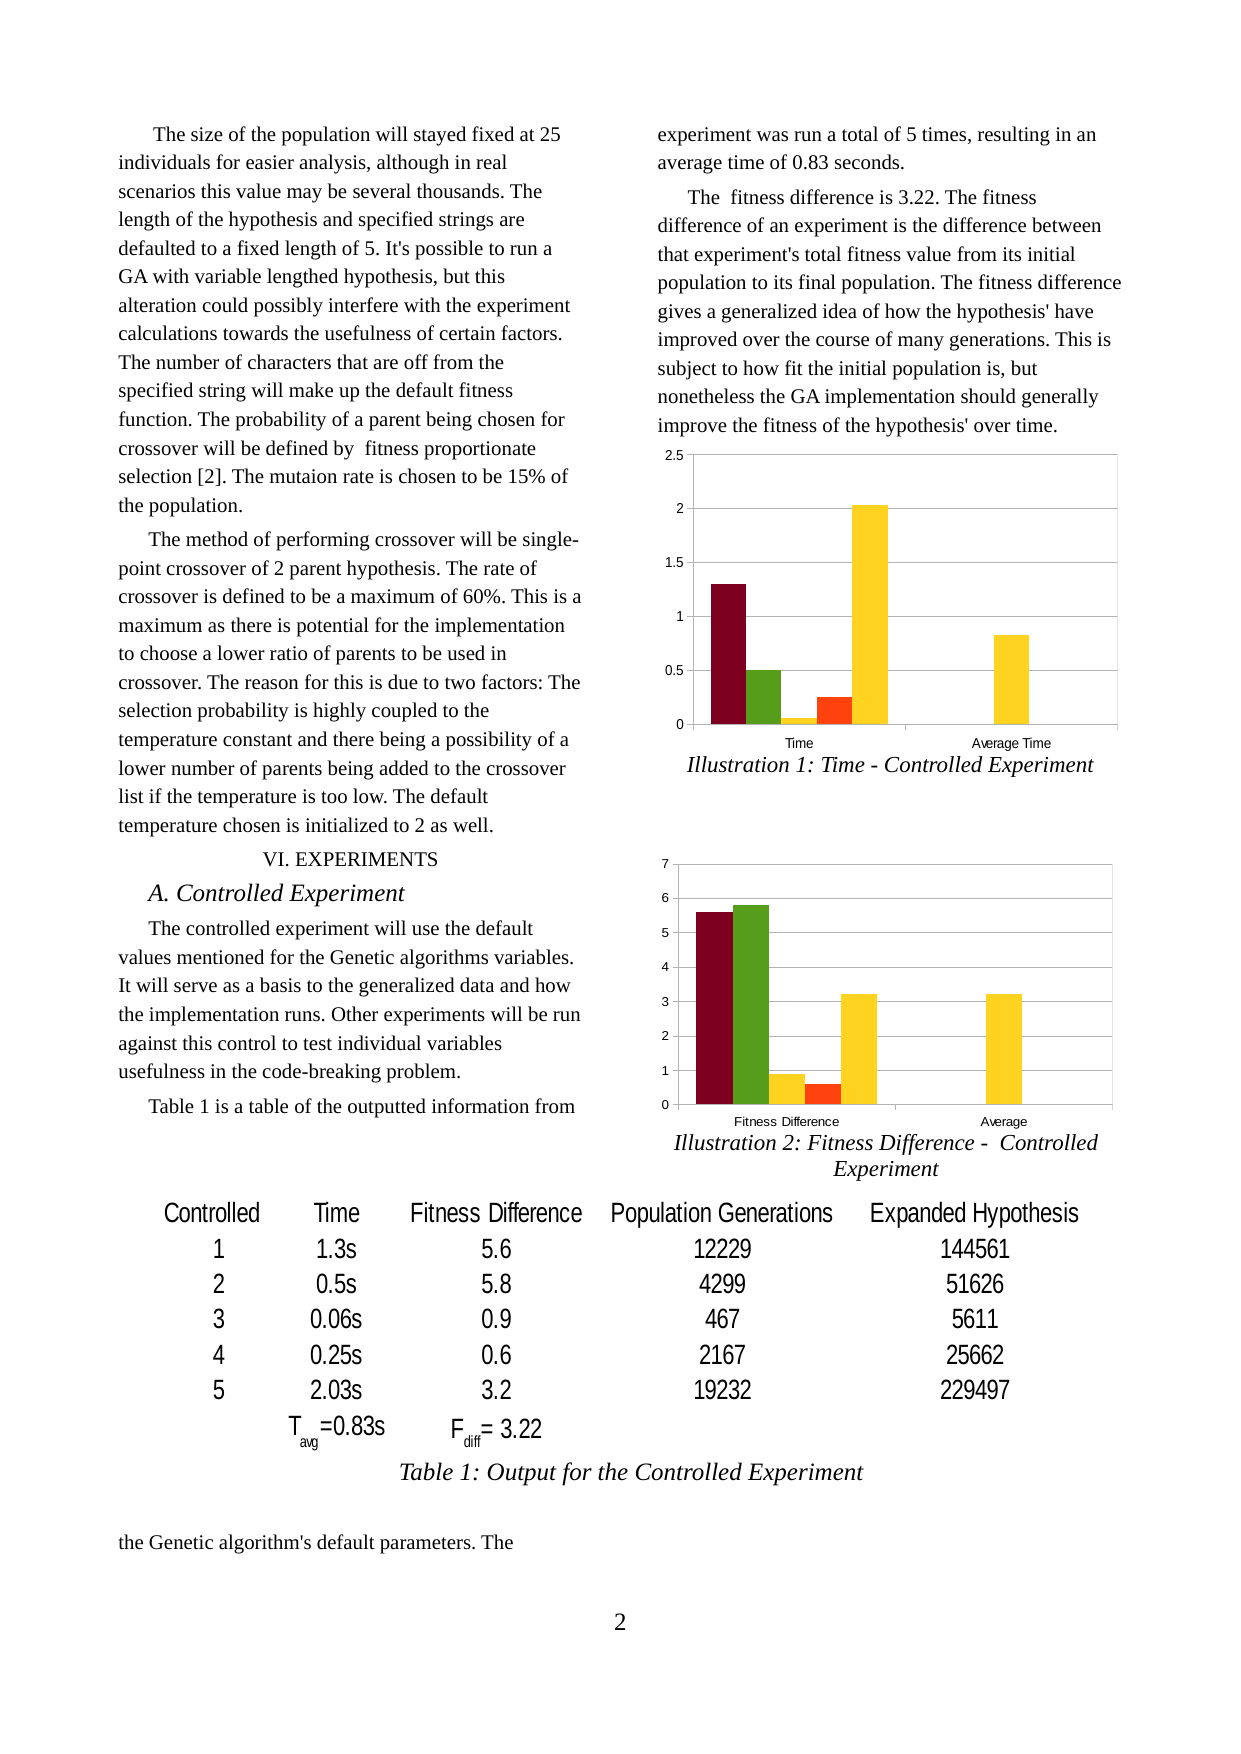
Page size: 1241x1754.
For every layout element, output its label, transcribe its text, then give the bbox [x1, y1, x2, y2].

text The size of the population will stayed fixed at 25 individuals for easier analysis, although in real scenarios this value may be several thousands. The length of the hypothesis and specified strings are defaulted to a fixed length of 5. It's possible to run a GA with variable lengthed hypothesis, but this alteration could possibly interfere with the experiment calculations towards the usefulness of certain factors. The number of characters that are off from the specified string will make up the default fitness function. The probability of a parent being chosen for crossover will be defined by fitness proportionate selection [2]. The mutaion rate is chosen to be 15% of the population. [118, 118, 582, 518]
text The fitness difference is 3.22. The fitness difference of an experiment is the difference between that experiment's total fitness value from its initial population to its final population. The fitness difference gives a generalized idea of how the hypothesis' have improved over the course of many generations. This is subject to how fit the initial population is, but nonetheless the GA implementation should generally improve the fitness of the hypothesis' over time. [657, 181, 1122, 438]
text Illustration 1: Time - Controlled Experiment [665, 458, 1117, 778]
text VI. EXPERIMENTS [118, 844, 582, 872]
text A. Controlled Experiment [118, 878, 582, 907]
text experiment was run a total of 5 times, resulting in an average time of 0.83 seconds. [657, 118, 1122, 175]
text Table 1 is a table of the outputted information from [118, 1090, 582, 1119]
text The controlled experiment will use the default values mentioned for the Genetic algorithms variables. It will serve as a basis to the generalized data and how the implementation runs. Other experiments will be run against this control to test individual variables usefulness in the code-breaking problem. [118, 913, 582, 1084]
text Table 1: Output for the Controlled Experiment [162, 1195, 1102, 1486]
text the Genetic algorithm's default parameters. The [118, 1159, 1102, 1555]
text The method of performing crossover will be single-point crossover of 2 parent hypothesis. The rate of crossover is defined to be a maximum of 60%. This is a maximum as there is potential for the implementation to choose a lower ratio of parents to be used in crossover. The reason for this is due to two factors: The selection probability is highly coupled to the temperature constant and there being a possibility of a lower number of parents being added to the crossover list if the temperature is too low. The default temperature chosen is initialized to 2 as well. [118, 524, 582, 838]
text Illustration 2: Fitness Difference - Controlled Experiment [662, 868, 1112, 1182]
